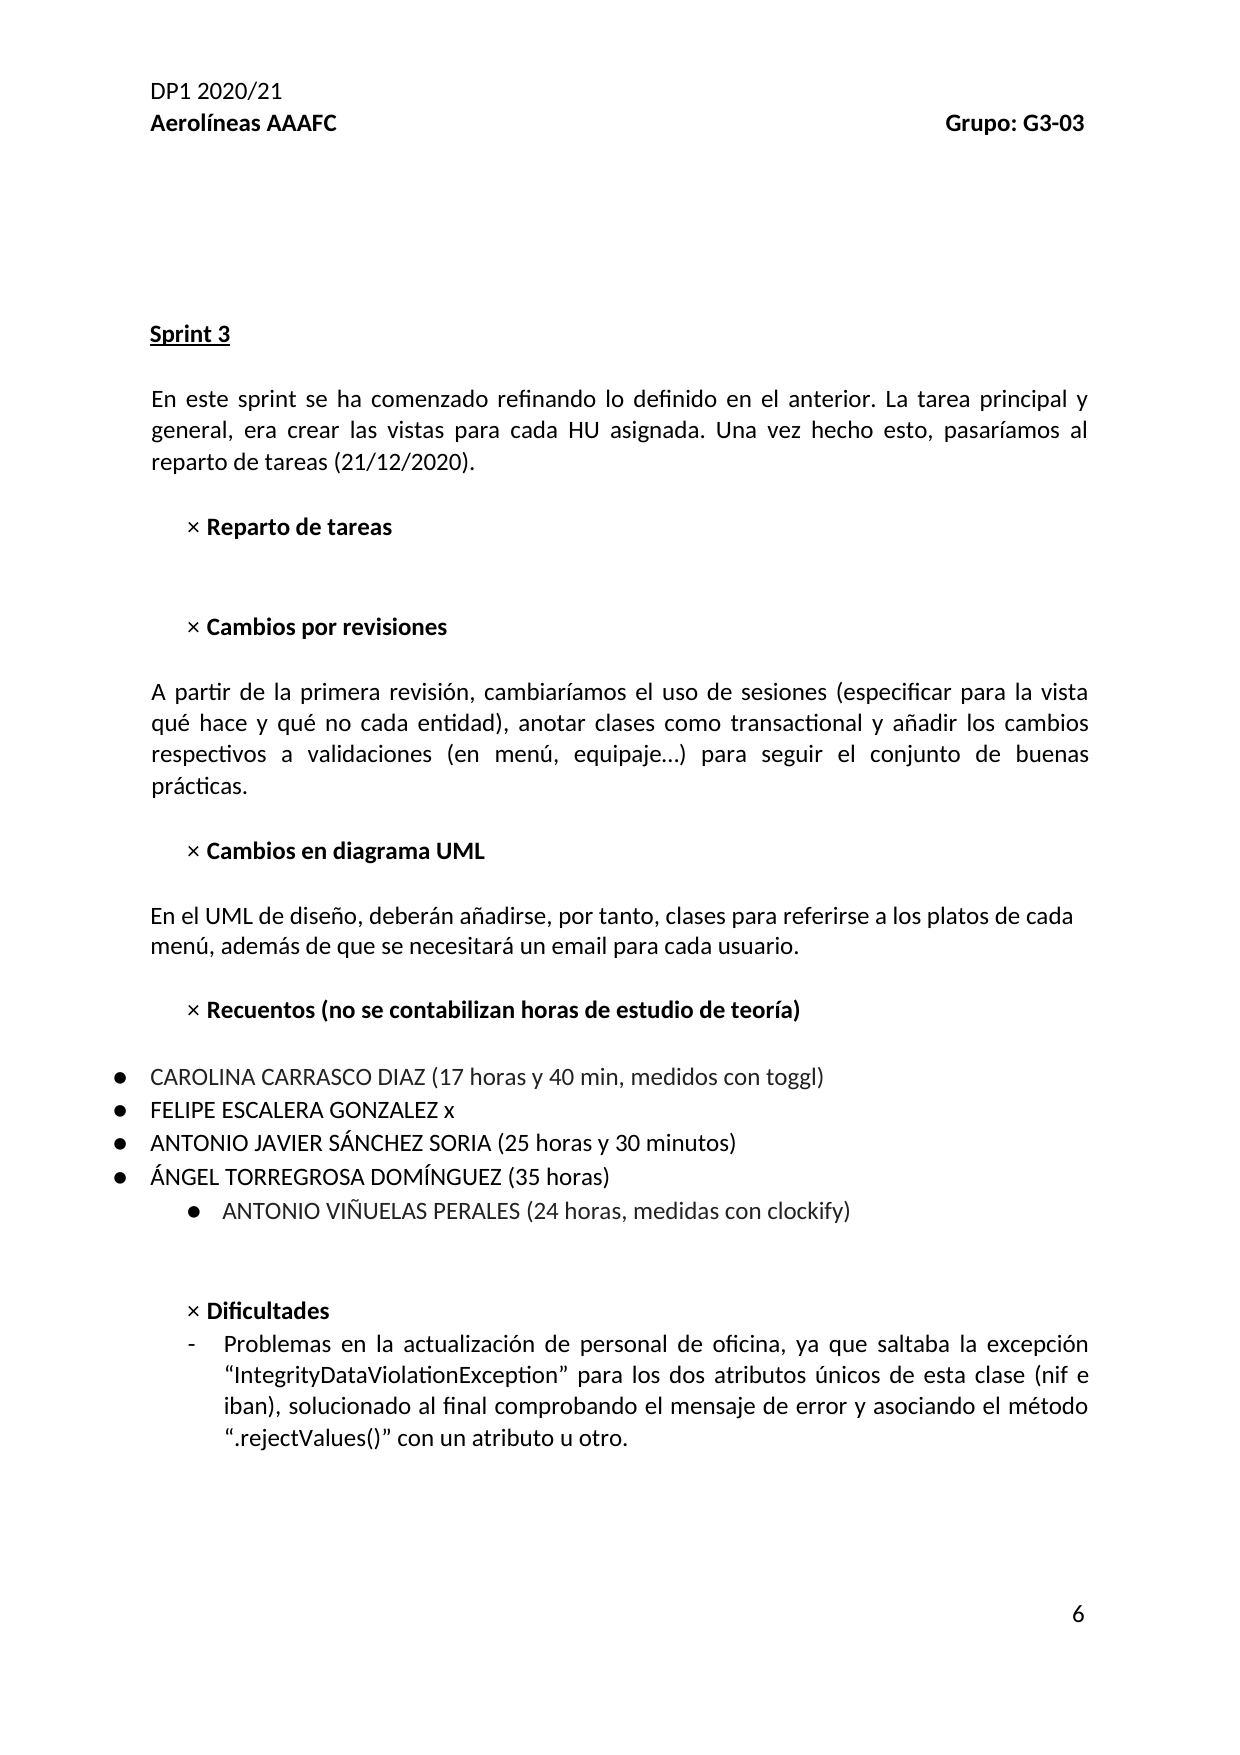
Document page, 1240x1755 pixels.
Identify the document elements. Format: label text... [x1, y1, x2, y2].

list FELIPE ESCALERA GONZALEZ x [112, 1094, 1090, 1124]
text En el UML de diseño, deberán añadirse, por tanto, clases para referirse a los platos de cada menú, además de que se necesitará un email para cada usuario. [150, 900, 1090, 961]
text - Problemas en la actualización de personal de oficina, ya que saltaba la excepción “IntegrityDataViolationException” para los dos atributos únicos de esta clase (nif e iban), solucionado al final comprobando el mensaje de error y asociando el método “.rejectValues()” con un atributo u otro. [188, 1328, 1090, 1452]
text En este sprint se ha comenzado refinando lo definido en el anterior. La tarea principal y general, era crear las vistas para cada HU asignada. Una vez hecho esto, pasaríamos al reparto de tareas (21/12/2020). [151, 383, 1090, 476]
list ÁNGEL TORREGROSA DOMÍNGUEZ (35 horas) [112, 1161, 1090, 1192]
subtitle Sprint 3 [149, 318, 1090, 348]
subtitle × Dificultades [187, 1295, 1090, 1326]
text A partir de la primera revisión, cambiaríamos el uso de sesiones (especificar para la vista qué hace y qué no cada entidad), anotar clases como transactional y añadir los cambios respectivos a validaciones (en menú, equipaje…) para seguir el conjunto de buenas prácticas. [151, 676, 1090, 800]
subtitle × Reparto de tareas [187, 512, 1090, 542]
subtitle × Cambios por revisiones [187, 611, 1090, 641]
subtitle × Cambios en diagrama UML [187, 835, 1090, 866]
list ANTONIO JAVIER SÁNCHEZ SORIA (25 horas y 30 minutos) [112, 1127, 1090, 1158]
text ● ANTONIO VIÑUELAS PERALES (24 horas, medidas con clockify) [186, 1195, 1090, 1225]
list CAROLINA CARRASCO DIAZ (17 horas y 40 min, medidos con toggl) [112, 1061, 1090, 1092]
subtitle × Recuentos (no se contabilizan horas de estudio de teoría) [187, 995, 1090, 1025]
